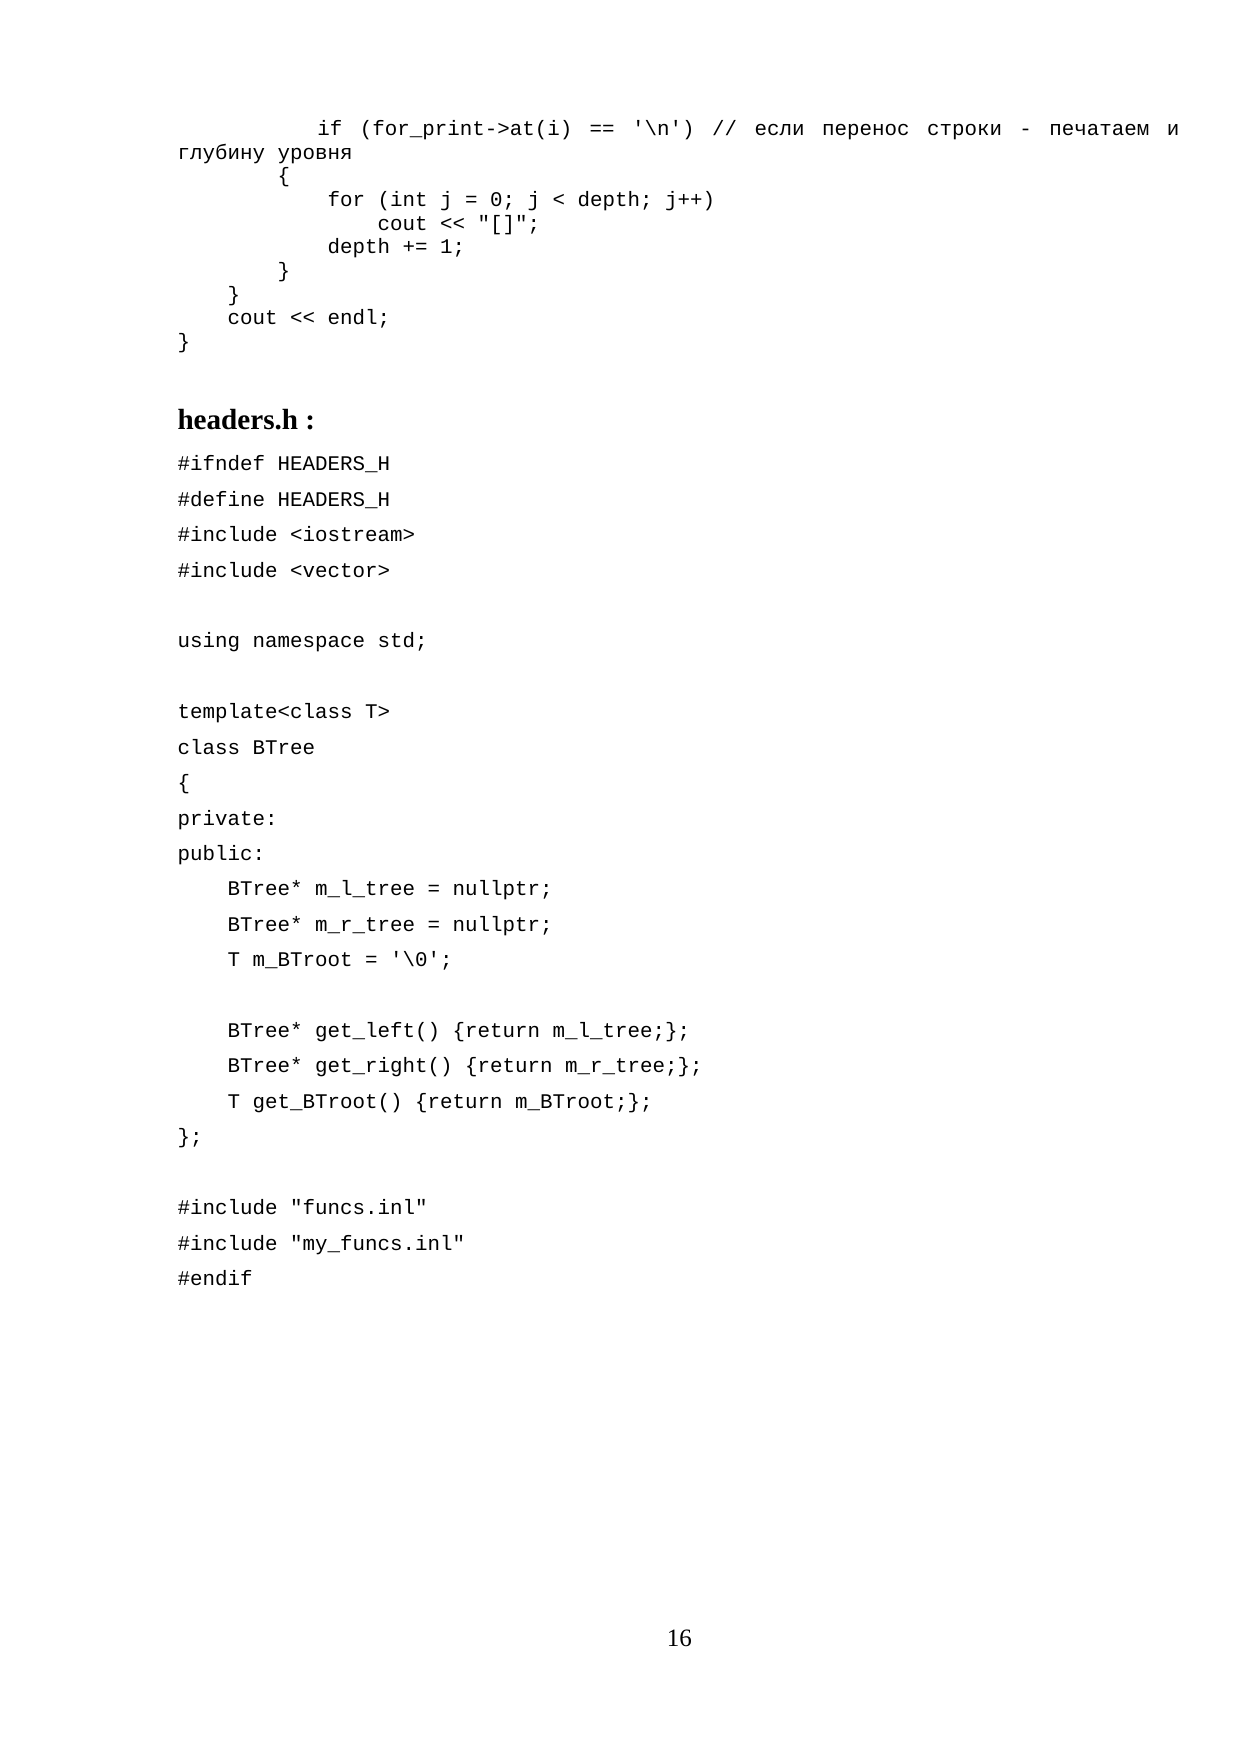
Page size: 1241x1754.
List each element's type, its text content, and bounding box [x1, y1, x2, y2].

text #include <iostream> [177, 524, 1181, 548]
text #define HEADERS_H [177, 489, 1181, 512]
text BTree* m_l_tree = nullptr; [177, 878, 1181, 902]
text depth += 1; [177, 236, 1181, 260]
text T m_BTroot = '\0'; [177, 949, 1181, 973]
text { [177, 772, 1181, 796]
text BTree* get_left() {return m_l_tree;}; [177, 1020, 1181, 1044]
text BTree* m_r_tree = nullptr; [177, 914, 1181, 937]
text #ifndef HEADERS_H [177, 453, 1181, 477]
text using namespace std; [177, 631, 1181, 654]
text #endif [177, 1268, 1181, 1292]
text #include <vector> [177, 560, 1181, 583]
text public: [177, 843, 1181, 867]
text template<class T> [177, 701, 1181, 725]
text T get_BTroot() {return m_BTroot;}; [177, 1091, 1181, 1114]
text class BTree [177, 737, 1181, 760]
text for (int j = 0; j < depth; j++) [177, 189, 1181, 213]
text #include "funcs.inl" [177, 1197, 1181, 1221]
text headers.h : [177, 402, 1181, 435]
text private: [177, 808, 1181, 831]
text if (for_print->at(i) == '\n') // если перенос строки - печатаем и глубину уровня [177, 118, 1181, 165]
text } [177, 284, 1181, 307]
text } [177, 260, 1181, 284]
text cout << "[]"; [177, 213, 1181, 236]
text BTree* get_right() {return m_r_tree;}; [177, 1056, 1181, 1079]
text cout << endl; [177, 307, 1181, 331]
text }; [177, 1126, 1181, 1150]
text #include "my_funcs.inl" [177, 1233, 1181, 1256]
text } [177, 331, 1181, 354]
text { [177, 165, 1181, 189]
